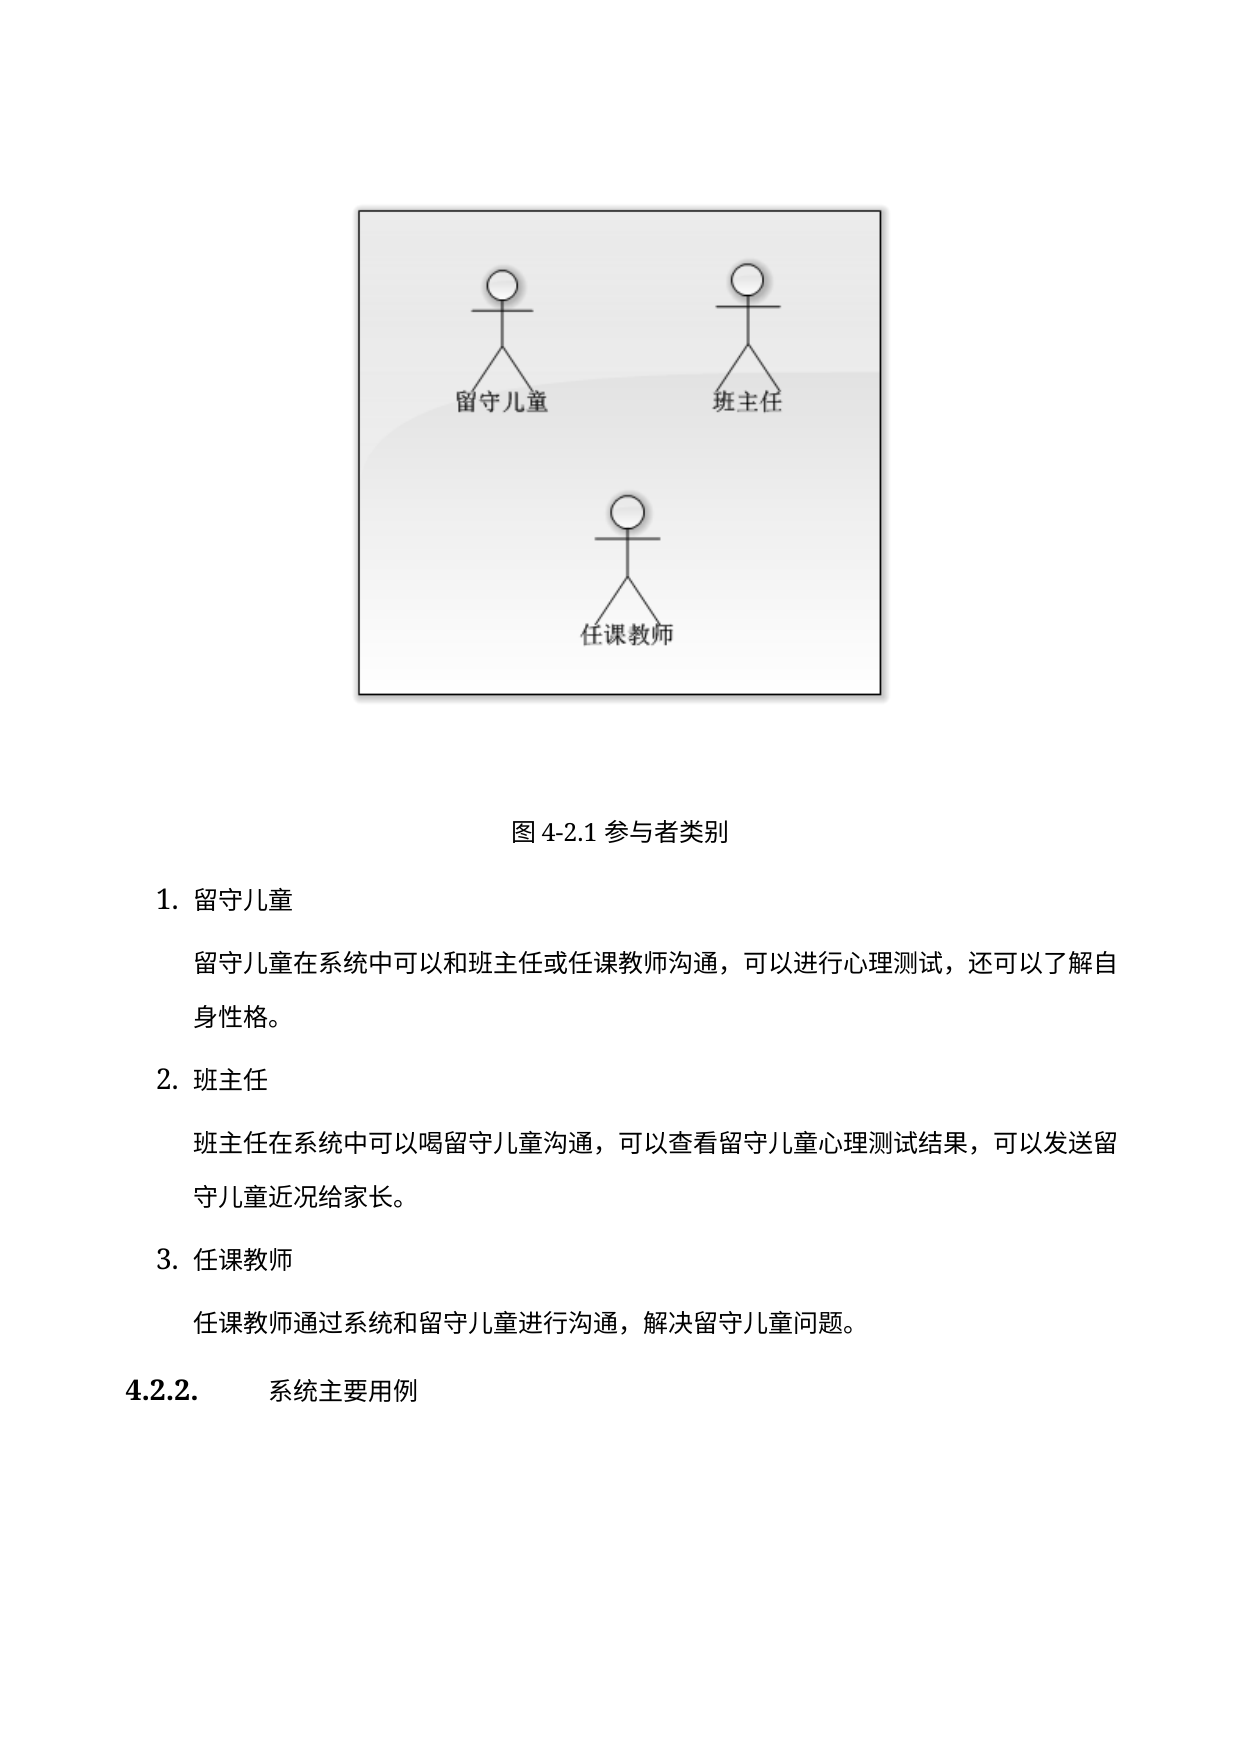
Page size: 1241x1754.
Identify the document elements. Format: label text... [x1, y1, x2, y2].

subtitle 系统主要用例 [118, 1369, 1122, 1408]
list 班主任在系统中可以喝留守儿童沟通，可以查看留守儿童心理测试结果，可以发送留守儿童近况给家长。 [156, 1123, 1122, 1214]
picture [335, 187, 905, 719]
list 留守儿童在系统中可以和班主任或任课教师沟通，可以进行心理测试，还可以了解自身性格。 [156, 943, 1122, 1034]
list 留守儿童 [156, 879, 1122, 918]
list 班主任 [156, 1059, 1122, 1098]
text 图4-2.1 参与者类别 [118, 812, 1122, 848]
list 任课教师通过系统和留守儿童进行沟通，解决留守儿童问题。 [156, 1303, 1122, 1339]
list 任课教师 [156, 1239, 1122, 1277]
